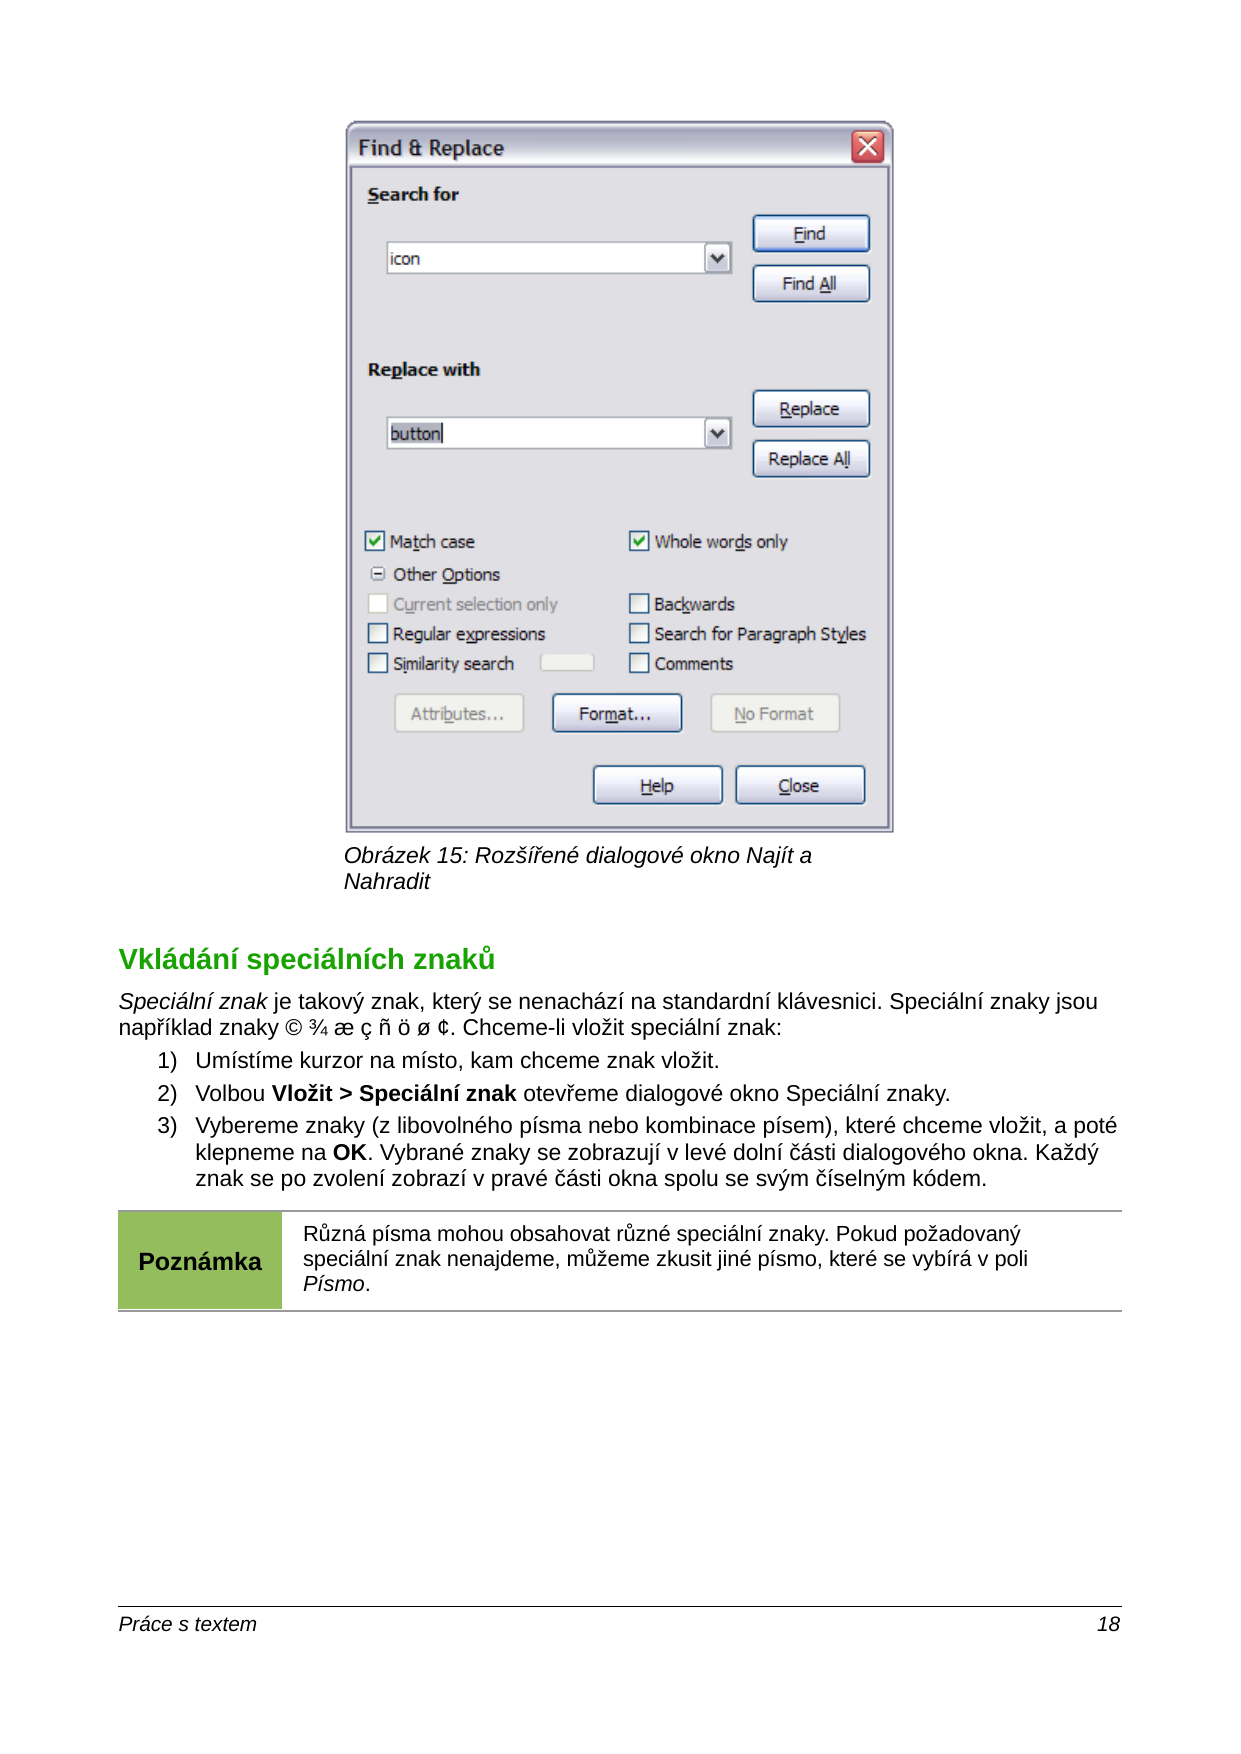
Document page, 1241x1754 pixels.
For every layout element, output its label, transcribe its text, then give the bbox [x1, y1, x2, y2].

subtitle Vkládání speciálních znaků [118, 942, 1122, 975]
table_header Různá písma mohou obsahovat různé speciální znaky. Pokud požadovaný speciální znak nenajdeme, můžeme zkusit jiné písmo, které se vybírá v poli Písmo. [282, 1212, 1122, 1309]
list Umístíme kurzor na místo, kam chceme znak vložit. [177, 1047, 1122, 1073]
list Speciální znak je takový znak, který se nenachází na standardní klávesnici. Speciální znaky jsou například znaky © ¾ æ ç ñ ö ø ¢. Chceme-li vložit speciální znak: [118, 988, 1122, 1041]
picture [343, 118, 897, 836]
text Obrázek 15: Rozšířené dialogové okno Najít a Nahradit [343, 842, 897, 895]
list Volbou Vložit > Speciální znak otevřeme dialogové okno Speciální znaky. [177, 1079, 1122, 1106]
table_header Poznámka [118, 1212, 282, 1309]
list Vybereme znaky (z libovolného písma nebo kombinace písem), které chceme vložit, a poté klepneme na OK. Vybrané znaky se zobrazují v levé dolní části dialogového okna. Každý znak se po zvolení zobrazí v pravé části okna spolu se svým číselným kódem. [177, 1112, 1122, 1191]
